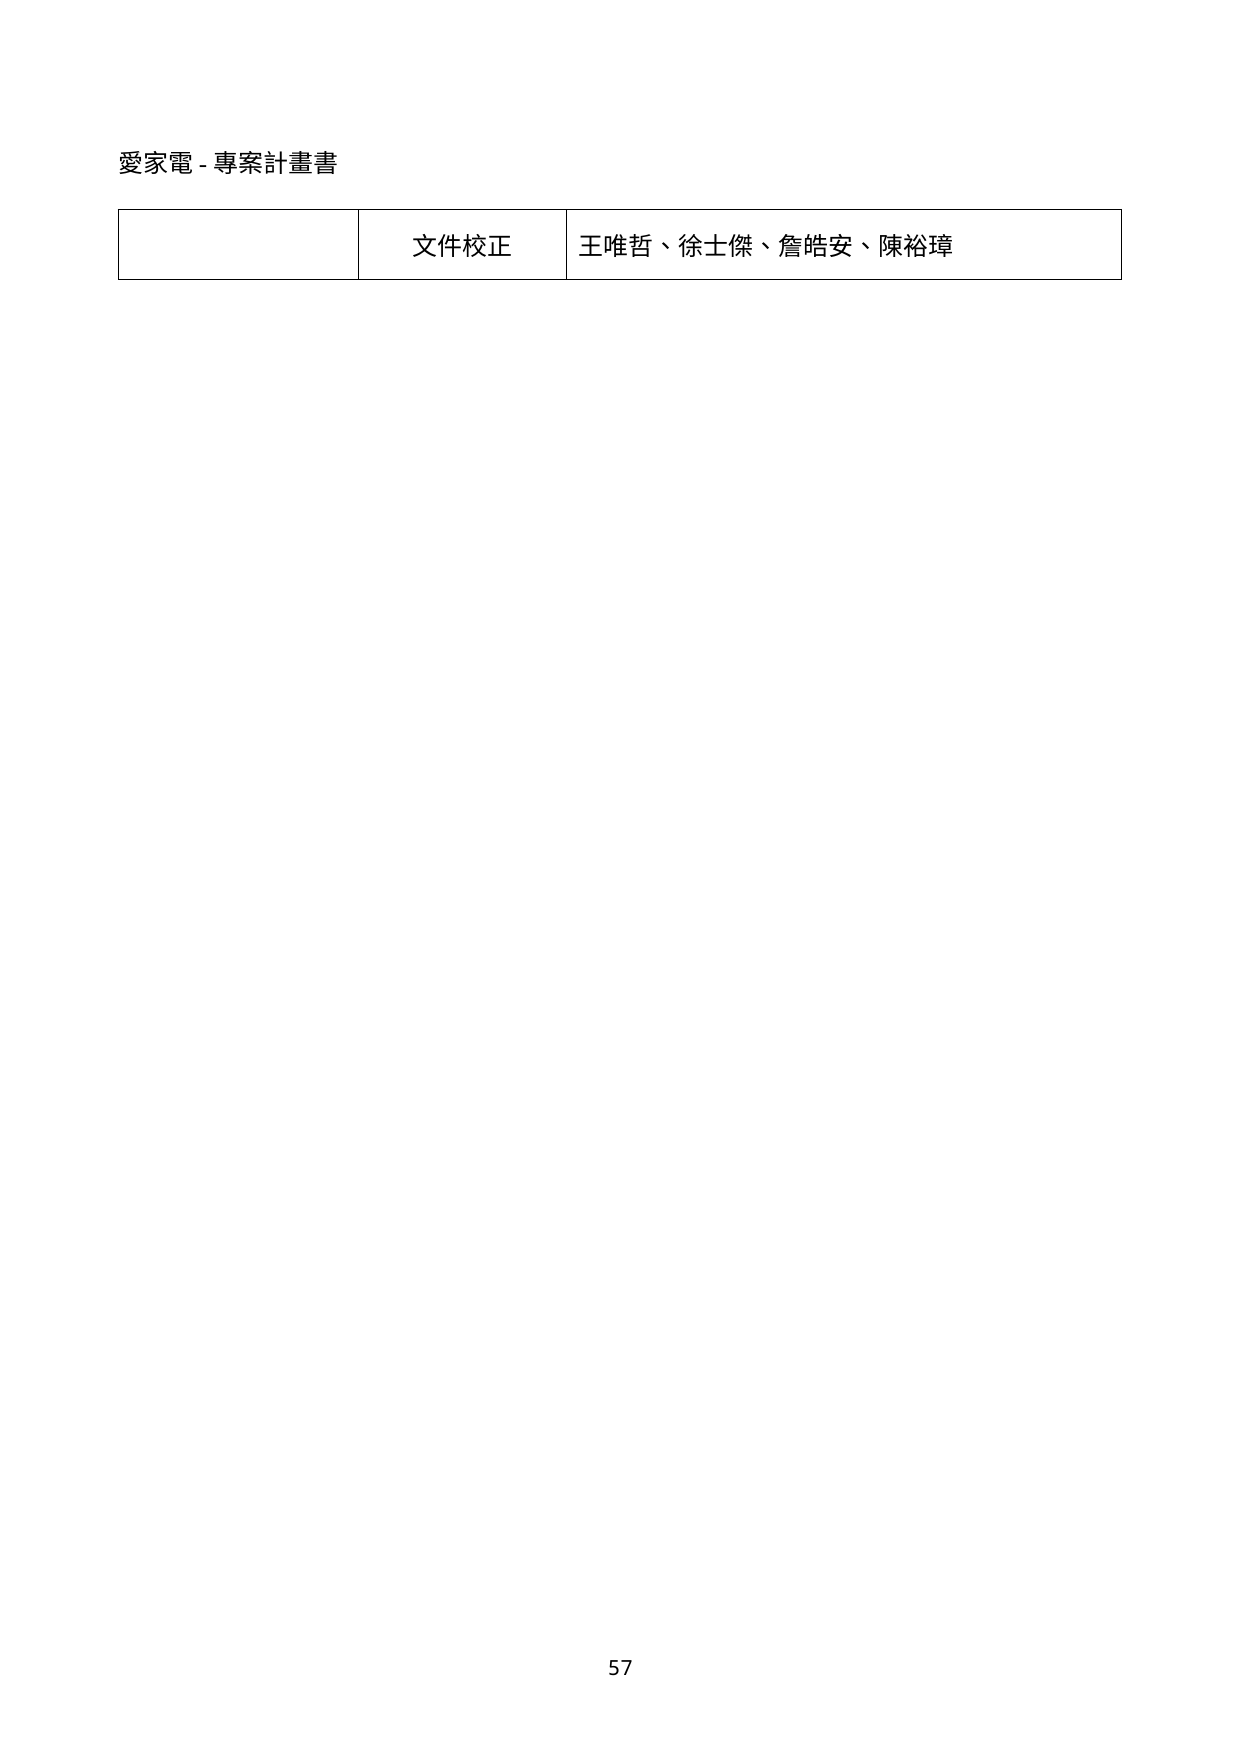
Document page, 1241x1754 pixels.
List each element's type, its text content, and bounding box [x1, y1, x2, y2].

table_cell 文件校正 [359, 210, 566, 278]
table_cell 王唯哲、徐士傑、詹皓安、陳裕璋 [567, 210, 1121, 278]
